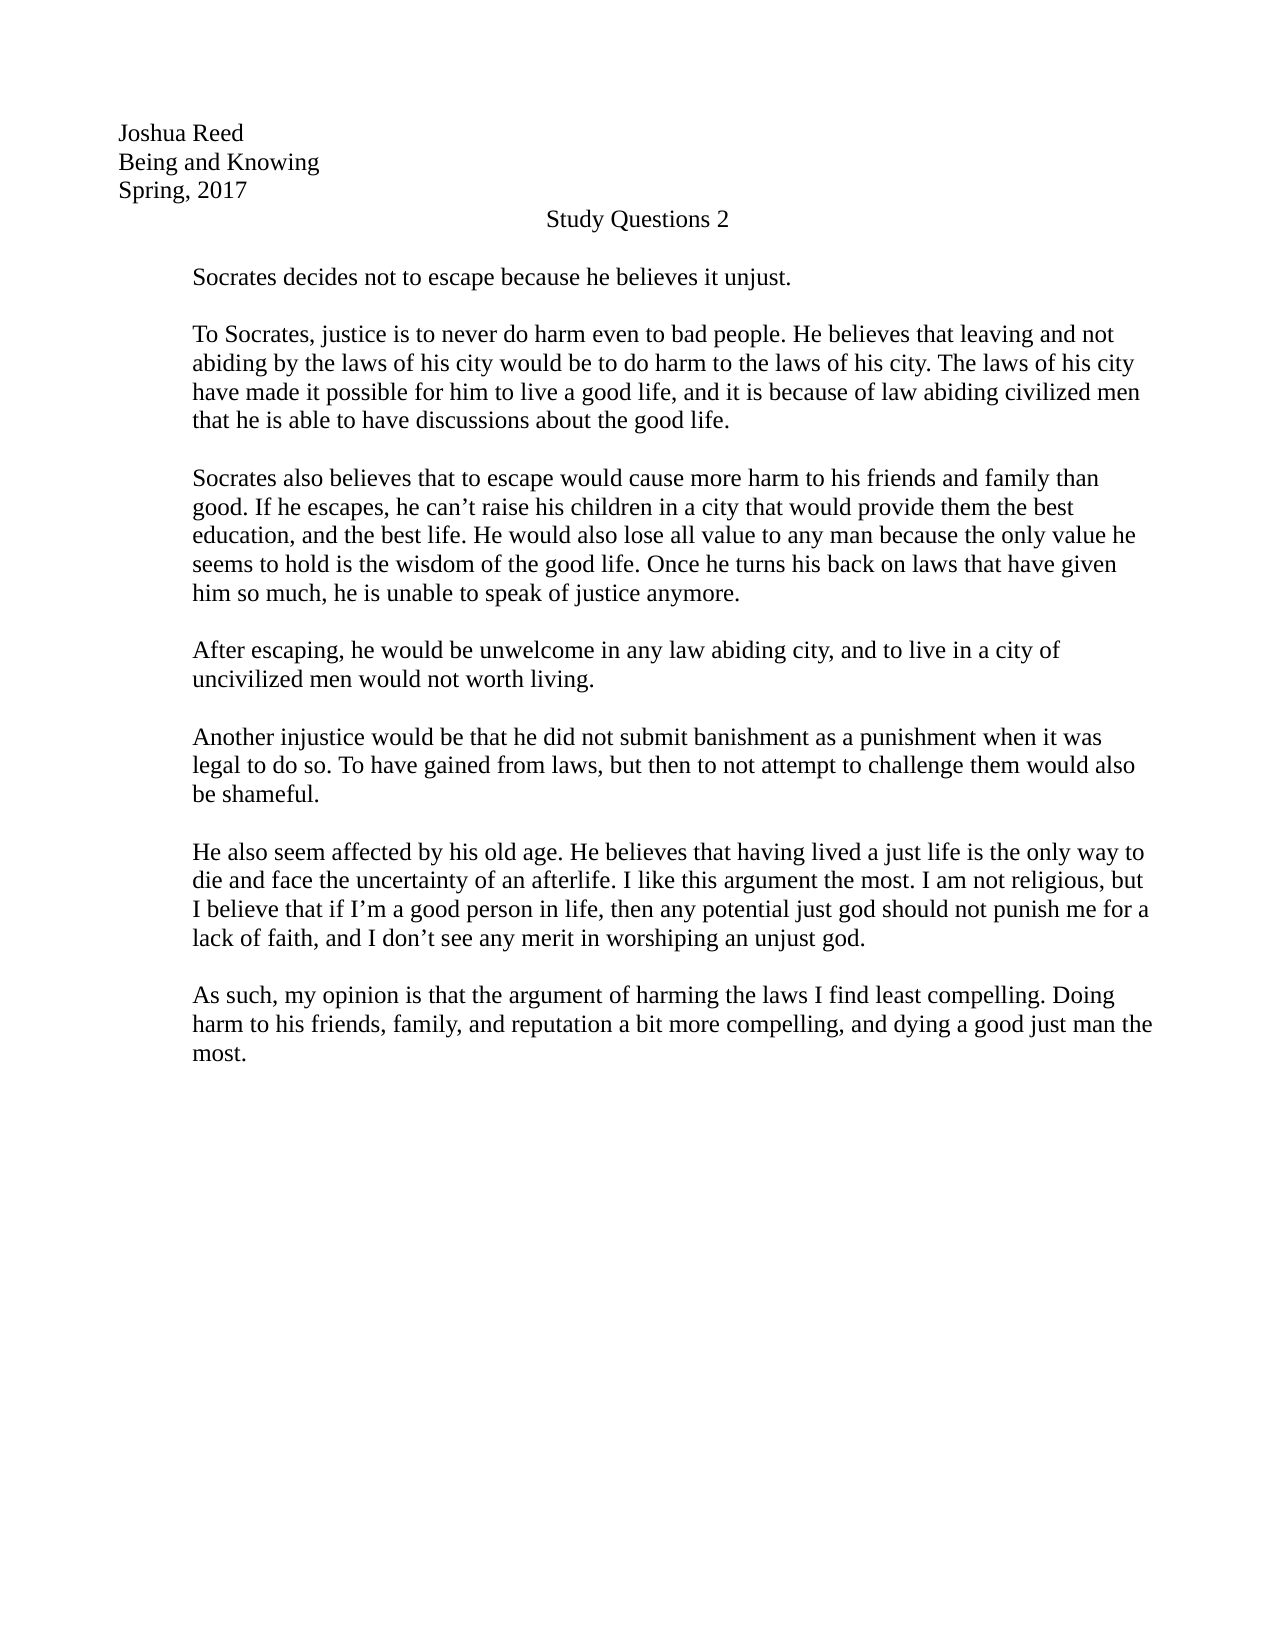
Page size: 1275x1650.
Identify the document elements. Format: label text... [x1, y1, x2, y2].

text To Socrates, justice is to never do harm even to bad people. He believes that leaving and not abiding by the laws of his city would be to do harm to the laws of his city. The laws of his city have made it possible for him to live a good life, and it is because of law abiding civilized men that he is able to have discussions about the good life. [192, 319, 1157, 434]
text Study Questions 2 [118, 204, 1157, 233]
text He also seem affected by his old age. He believes that having lived a just life is the only way to die and face the uncertainty of an afterlife. I like this argument the most. I am not religious, but I believe that if I’m a good person in life, then any potential just god should not punish me for a lack of faith, and I don’t see any merit in worshiping an unjust god. [192, 837, 1157, 952]
text Socrates decides not to escape because he believes it unjust. [192, 262, 1157, 291]
text As such, my opinion is that the argument of harming the laws I find least compelling. Doing harm to his friends, family, and reputation a bit more compelling, and dying a good just man the most. [118, 981, 1157, 1067]
text Another injustice would be that he did not submit banishment as a punishment when it was legal to do so. To have gained from laws, but then to not attempt to challenge them would also be shameful. [192, 722, 1157, 808]
text After escaping, he would be unwelcome in any law abiding city, and to live in a city of uncivilized men would not worth living. [192, 636, 1157, 693]
text Spring, 2017 [118, 176, 1157, 204]
text Socrates also believes that to escape would cause more harm to his friends and family than good. If he escapes, he can’t raise his children in a city that would provide them the best education, and the best life. He would also lose all value to any man because the only value he seems to hold is the wisdom of the good life. Once he turns his back on laws that have given him so much, he is unable to speak of justice anymore. [192, 463, 1157, 607]
text Being and Knowing [118, 147, 1157, 176]
text Joshua Reed [118, 118, 1157, 147]
